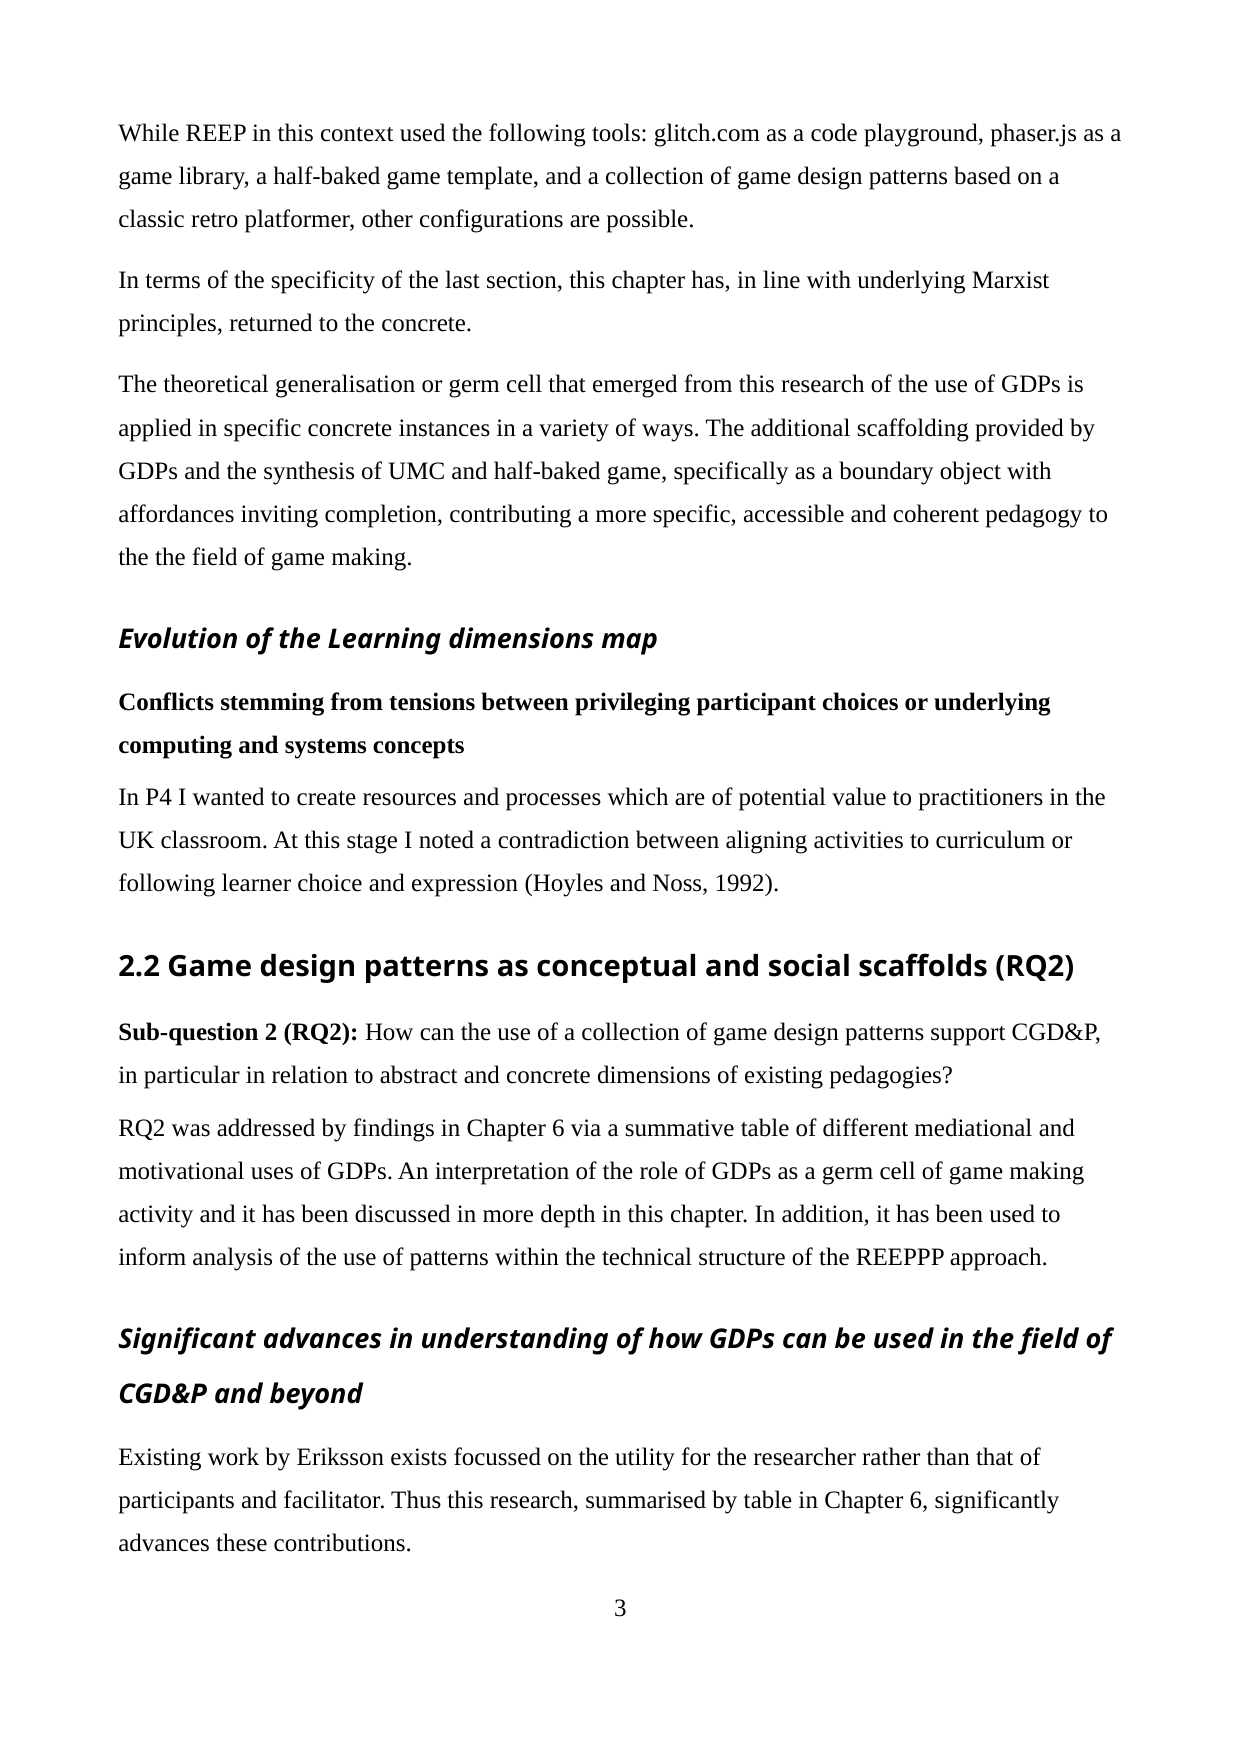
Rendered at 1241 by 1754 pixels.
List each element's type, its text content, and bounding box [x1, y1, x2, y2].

text While REEP in this context used the following tools: glitch.com as a code playground, phaser.js as a game library, a half-baked game template, and a collection of game design patterns based on a classic retro platformer, other configurations are possible. [118, 118, 1122, 233]
text In P4 I wanted to create resources and processes which are of potential value to practitioners in the UK classroom. At this stage I noted a contradiction between aligning activities to curriculum or following learner choice and expression (Hoyles and Noss, 1992). [118, 782, 1122, 897]
text The theoretical generalisation or germ cell that emerged from this research of the use of GDPs is applied in specific concrete instances in a variety of ways. The additional scaffolding provided by GDPs and the synthesis of UMC and half-baked game, specifically as a boundary object with affordances inviting completion, contributing a more specific, accessible and coherent pedagogy to the the field of game making. [118, 369, 1122, 571]
text Sub-question 2 (RQ2): How can the use of a collection of game design patterns support CGD&P, in particular in relation to abstract and concrete dimensions of existing pedagogies? [118, 1017, 1122, 1089]
text Existing work by Eriksson exists focussed on the utility for the researcher rather than that of participants and facilitator. Thus this research, summarised by table in Chapter 6, significantly advances these contributions. [118, 1442, 1122, 1557]
subtitle Evolution of the Learning dimensions map [118, 619, 1122, 656]
text In terms of the specificity of the last section, this chapter has, in line with underlying Marxist principles, returned to the concrete. [118, 265, 1122, 337]
text Conflicts stemming from tensions between privileging participant choices or underlying computing and systems concepts [118, 687, 1122, 759]
subtitle 2.2 Game design patterns as conceptual and social scaffolds (RQ2) [118, 946, 1122, 985]
text RQ2 was addressed by findings in Chapter 6 via a summative table of different mediational and motivational uses of GDPs. An interpretation of the role of GDPs as a germ cell of game making activity and it has been discussed in more depth in this chapter. In addition, it has been used to inform analysis of the use of patterns within the technical structure of the REEPPP approach. [118, 1113, 1122, 1271]
subtitle Significant advances in understanding of how GDPs can be used in the field of CGD&P and beyond [118, 1319, 1122, 1411]
